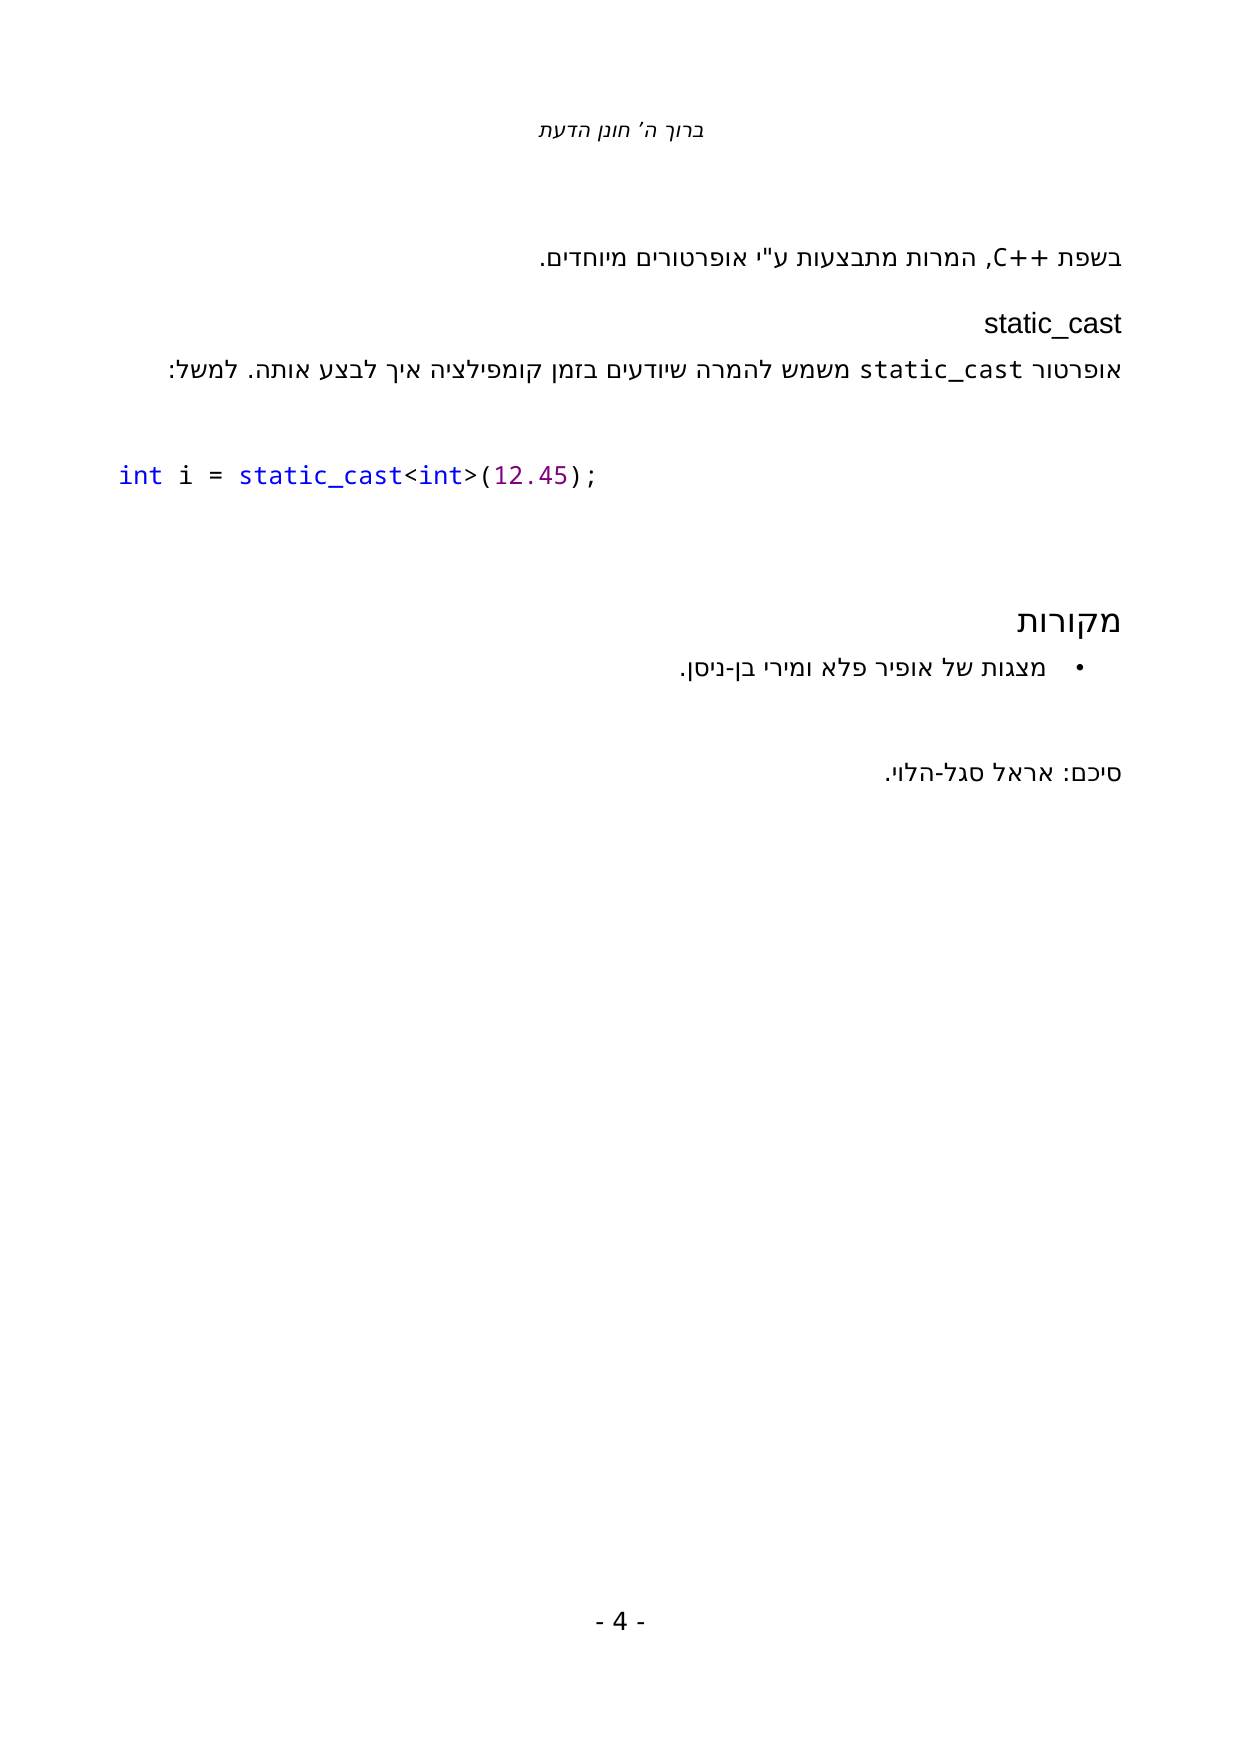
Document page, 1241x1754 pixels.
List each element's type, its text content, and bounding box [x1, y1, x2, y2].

text int i = static_cast<int>(12.45); [118, 422, 1122, 502]
text סיכם: אראל סגל-הלוי. [118, 758, 1122, 787]
text אופרטור static_cast משמש להמרה שיודעים בזמן קומפילציה איך לבצע אותה. למשל: [118, 352, 1122, 386]
subtitle static_cast [118, 306, 1122, 339]
list מצגות של אופיר פלא ומירי בן-ניסן. [118, 653, 1084, 682]
subtitle מקורות [118, 602, 1122, 640]
text בשפת ++C, המרות מתבצעות ע"י אופרטורים מיוחדים. [118, 240, 1122, 274]
